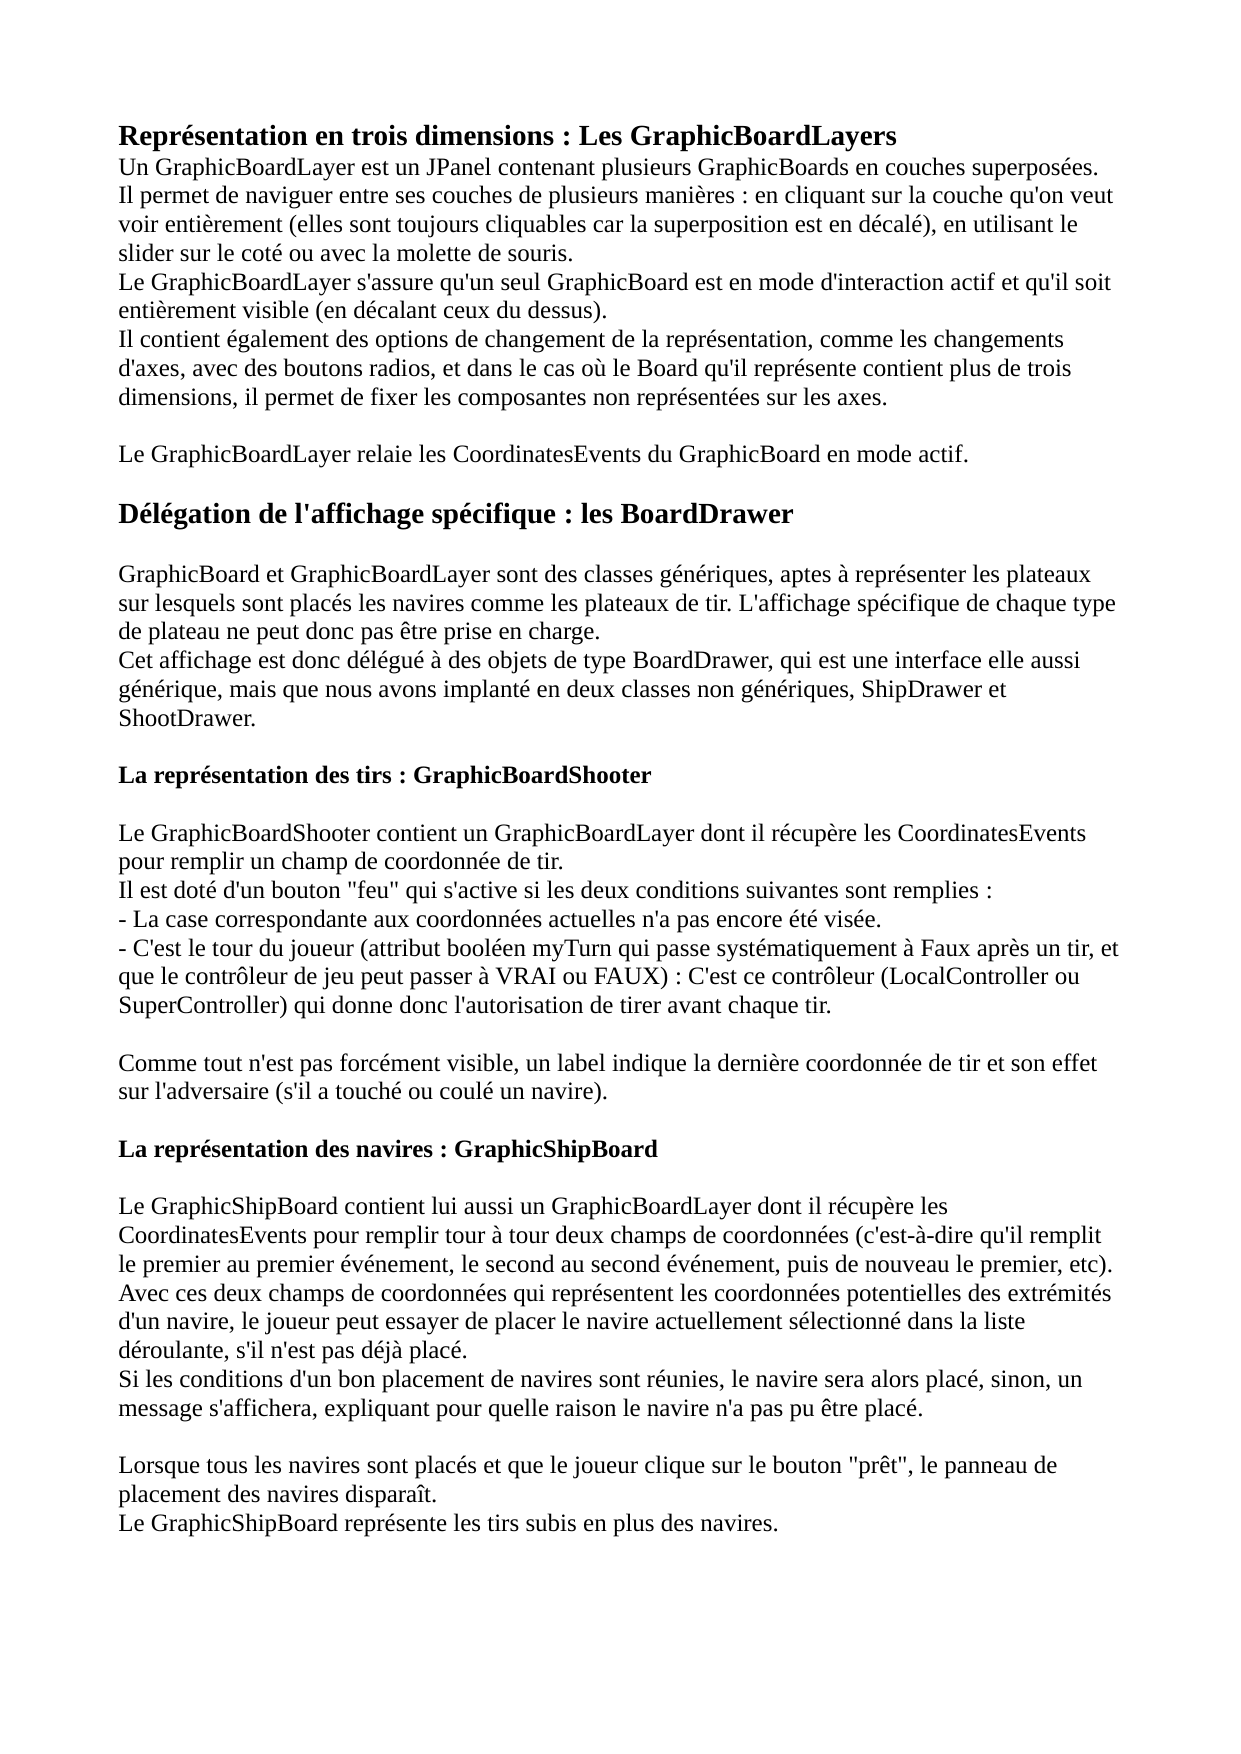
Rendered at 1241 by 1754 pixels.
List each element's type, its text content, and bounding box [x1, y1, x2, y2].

text Il contient également des options de changement de la représentation, comme les changements d'axes, avec des boutons radios, et dans le cas où le Board qu'il représente contient plus de trois dimensions, il permet de fixer les composantes non représentées sur les axes. [118, 324, 1122, 410]
text Lorsque tous les navires sont placés et que le joueur clique sur le bouton "prêt", le panneau de placement des navires disparaît. [118, 1450, 1122, 1508]
text La représentation des navires : GraphicShipBoard [118, 1134, 1122, 1163]
text Le GraphicBoardLayer relaie les CoordinatesEvents du GraphicBoard en mode actif. [118, 439, 1122, 468]
text Cet affichage est donc délégué à des objets de type BoardDrawer, qui est une interface elle aussi générique, mais que nous avons implanté en deux classes non génériques, ShipDrawer et ShootDrawer. [118, 645, 1122, 731]
text GraphicBoard et GraphicBoardLayer sont des classes génériques, aptes à représenter les plateaux sur lesquels sont placés les navires comme les plateaux de tir. L'affichage spécifique de chaque type de plateau ne peut donc pas être prise en charge. [118, 559, 1122, 645]
text - La case correspondante aux coordonnées actuelles n'a pas encore été visée. [118, 904, 1122, 933]
text Le GraphicBoardLayer s'assure qu'un seul GraphicBoard est en mode d'interaction actif et qu'il soit entièrement visible (en décalant ceux du dessus). [118, 267, 1122, 324]
text Comme tout n'est pas forcément visible, un label indique la dernière coordonnée de tir et son effet sur l'adversaire (s'il a touché ou coulé un navire). [118, 1048, 1122, 1105]
text Le GraphicShipBoard représente les tirs subis en plus des navires. [118, 1508, 1122, 1536]
text Le GraphicShipBoard contient lui aussi un GraphicBoardLayer dont il récupère les CoordinatesEvents pour remplir tour à tour deux champs de coordonnées (c'est-à-dire qu'il remplit le premier au premier événement, le second au second événement, puis de nouveau le premier, etc). [118, 1191, 1122, 1278]
text Un GraphicBoardLayer est un JPanel contenant plusieurs GraphicBoards en couches superposées. [118, 152, 1122, 180]
text Il permet de naviguer entre ses couches de plusieurs manières : en cliquant sur la couche qu'on veut voir entièrement (elles sont toujours cliquables car la superposition est en décalé), en utilisant le slider sur le coté ou avec la molette de souris. [118, 180, 1122, 267]
text - C'est le tour du joueur (attribut booléen myTurn qui passe systématiquement à Faux après un tir, et que le contrôleur de jeu peut passer à VRAI ou FAUX) : C'est ce contrôleur (LocalController ou SuperController) qui donne donc l'autorisation de tirer avant chaque tir. [118, 933, 1122, 1019]
text Représentation en trois dimensions : Les GraphicBoardLayers [118, 118, 1122, 152]
text Avec ces deux champs de coordonnées qui représentent les coordonnées potentielles des extrémités d'un navire, le joueur peut essayer de placer le navire actuellement sélectionné dans la liste déroulante, s'il n'est pas déjà placé. [118, 1278, 1122, 1364]
text Si les conditions d'un bon placement de navires sont réunies, le navire sera alors placé, sinon, un message s'affichera, expliquant pour quelle raison le navire n'a pas pu être placé. [118, 1364, 1122, 1421]
text La représentation des tirs : GraphicBoardShooter [118, 760, 1122, 789]
text Délégation de l'affichage spécifique : les BoardDrawer [118, 497, 1122, 530]
text Le GraphicBoardShooter contient un GraphicBoardLayer dont il récupère les CoordinatesEvents pour remplir un champ de coordonnée de tir. [118, 818, 1122, 875]
text Il est doté d'un bouton "feu" qui s'active si les deux conditions suivantes sont remplies : [118, 875, 1122, 904]
